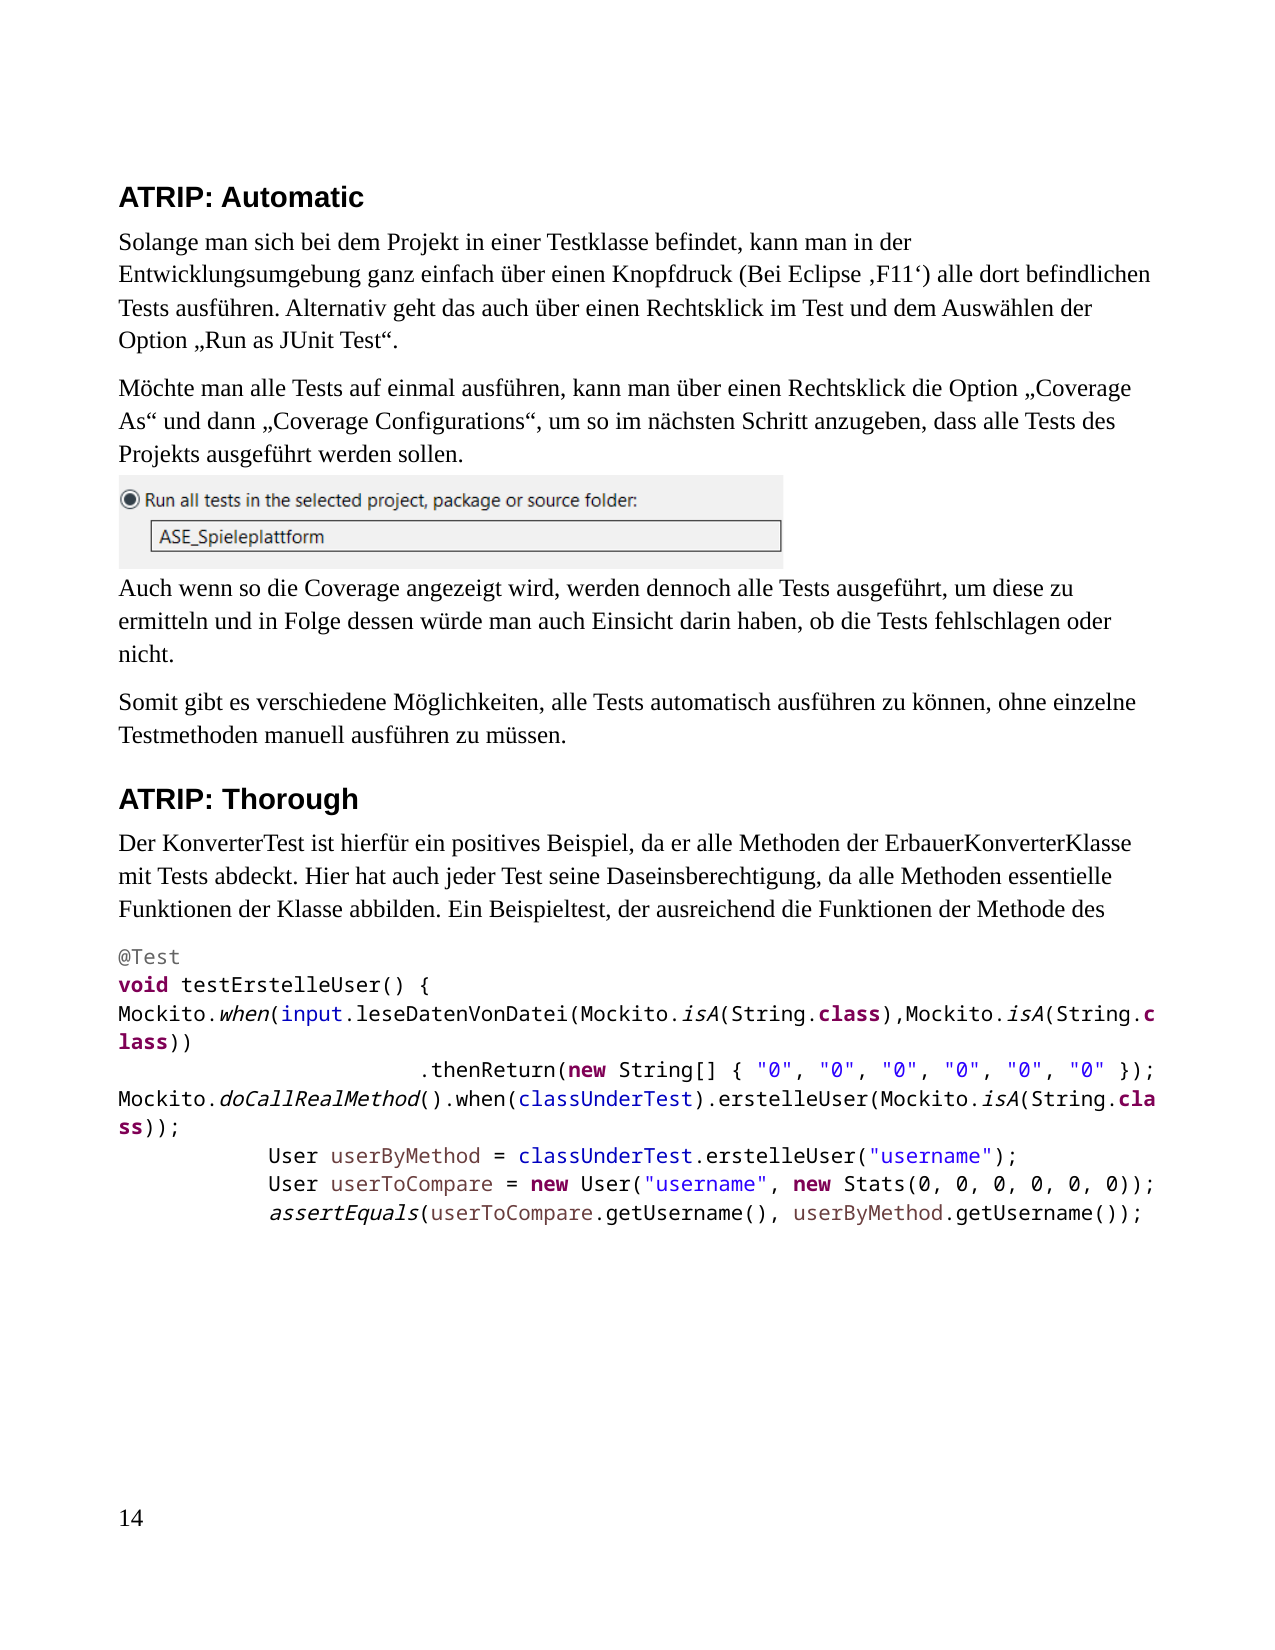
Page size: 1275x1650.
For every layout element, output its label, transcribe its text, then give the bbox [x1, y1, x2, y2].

text Solange man sich bei dem Projekt in einer Testklasse befindet, kann man in der Entwicklungsumgebung ganz einfach über einen Knopfdruck (Bei Eclipse ‚F11‘) alle dort befindlichen Tests ausführen. Alternativ geht das auch über einen Rechtsklick im Test und dem Auswählen der Option „Run as JUnit Test“. [118, 227, 1157, 354]
text void testErstelleUser() { [118, 970, 1157, 999]
text Somit gibt es verschiedene Möglichkeiten, alle Tests automatisch ausführen zu können, ohne einzelne Testmethoden manuell ausführen zu müssen. [118, 687, 1157, 748]
text User userByMethod = classUnderTest.erstelleUser("username"); [118, 1141, 1157, 1169]
picture [118, 475, 784, 569]
text assertEquals(userToCompare.getUsername(), userByMethod.getUsername()); [118, 1198, 1157, 1226]
text User userToCompare = new User("username", new Stats(0, 0, 0, 0, 0, 0)); [118, 1169, 1157, 1198]
text Der KonverterTest ist hierfür ein positives Beispiel, da er alle Methoden der ErbauerKonverterKlasse mit Tests abdeckt. Hier hat auch jeder Test seine Daseinsberechtigung, da alle Methoden essentielle Funktionen der Klasse abbilden. Ein Beispieltest, der ausreichend die Funktionen der Methode des [118, 828, 1157, 923]
text .thenReturn(new String[] { "0", "0", "0", "0", "0", "0" }); [118, 1056, 1157, 1084]
text Mockito.doCallRealMethod().when(classUnderTest).erstelleUser(Mockito.isA(String.class)); [118, 1084, 1157, 1141]
subtitle ATRIP: Thorough [118, 782, 1157, 816]
text Mockito.when(input.leseDatenVonDatei(Mockito.isA(String.class),Mockito.isA(String.class)) [118, 999, 1157, 1056]
text @Test [118, 942, 1157, 970]
text Auch wenn so die Coverage angezeigt wird, werden dennoch alle Tests ausgeführt, um diese zu ermitteln und in Folge dessen würde man auch Einsicht darin haben, ob die Tests fehlschlagen oder nicht. [118, 487, 1157, 668]
subtitle ATRIP: Automatic [118, 180, 1157, 214]
text Möchte man alle Tests auf einmal ausführen, kann man über einen Rechtsklick die Option „Coverage As“ und dann „Coverage Configurations“, um so im nächsten Schritt anzugeben, dass alle Tests des Projekts ausgeführt werden sollen. [118, 373, 1157, 468]
